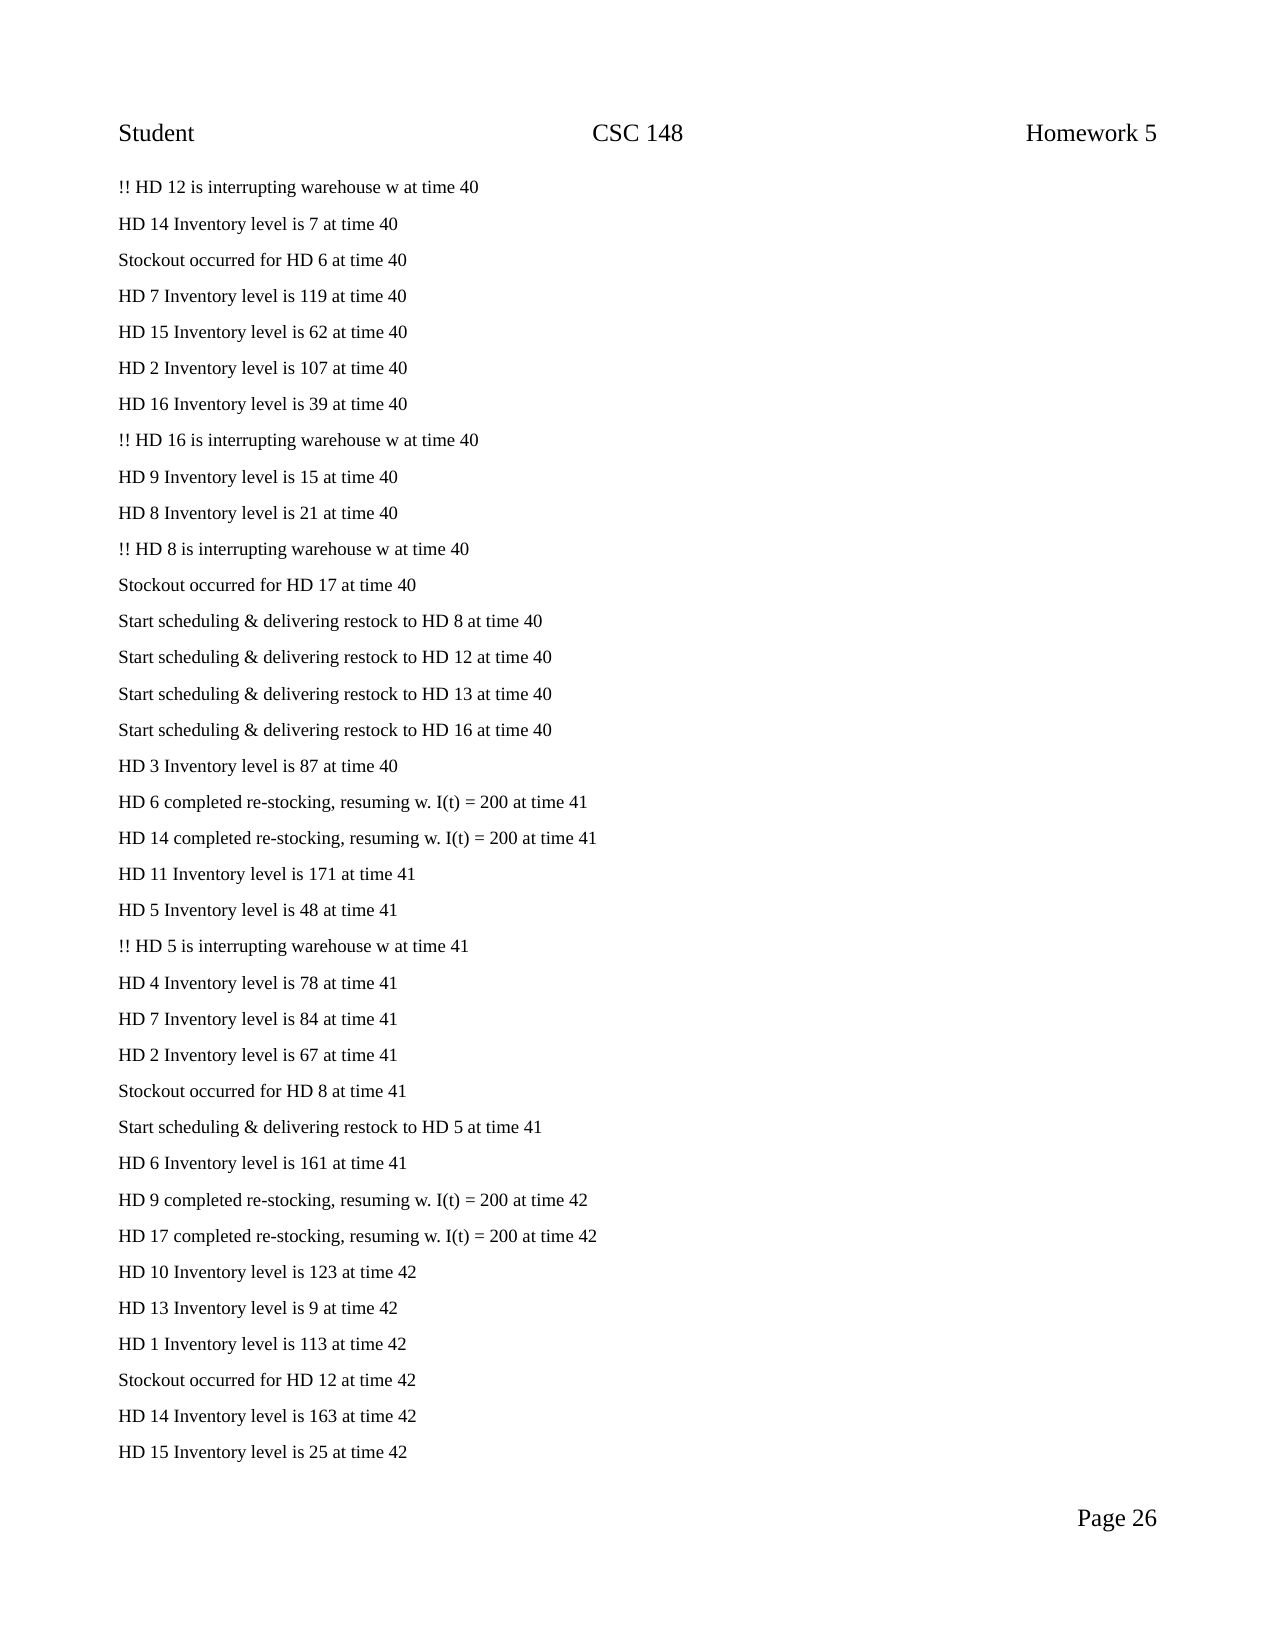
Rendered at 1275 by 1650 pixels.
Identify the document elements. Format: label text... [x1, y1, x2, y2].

text Start scheduling & delivering restock to HD 13 at time 40 [118, 682, 1157, 704]
text !! HD 12 is interrupting warehouse w at time 40 [118, 176, 1157, 198]
text HD 15 Inventory level is 62 at time 40 [118, 321, 1157, 342]
text Stockout occurred for HD 17 at time 40 [118, 574, 1157, 596]
text HD 6 completed re-stocking, resuming w. I(t) = 200 at time 41 [118, 791, 1157, 812]
text HD 4 Inventory level is 78 at time 41 [118, 972, 1157, 993]
text HD 17 completed re-stocking, resuming w. I(t) = 200 at time 42 [118, 1224, 1157, 1246]
text Stockout occurred for HD 8 at time 41 [118, 1080, 1157, 1102]
text Start scheduling & delivering restock to HD 5 at time 41 [118, 1116, 1157, 1138]
text HD 7 Inventory level is 119 at time 40 [118, 285, 1157, 306]
text HD 15 Inventory level is 25 at time 42 [118, 1441, 1157, 1463]
text HD 7 Inventory level is 84 at time 41 [118, 1008, 1157, 1029]
text Stockout occurred for HD 12 at time 42 [118, 1369, 1157, 1391]
text !! HD 8 is interrupting warehouse w at time 40 [118, 538, 1157, 559]
text HD 6 Inventory level is 161 at time 41 [118, 1152, 1157, 1174]
text HD 9 Inventory level is 15 at time 40 [118, 466, 1157, 487]
text HD 14 Inventory level is 163 at time 42 [118, 1405, 1157, 1427]
text !! HD 5 is interrupting warehouse w at time 41 [118, 935, 1157, 957]
text HD 10 Inventory level is 123 at time 42 [118, 1261, 1157, 1282]
text HD 5 Inventory level is 48 at time 41 [118, 899, 1157, 921]
text Stockout occurred for HD 6 at time 40 [118, 249, 1157, 270]
text HD 3 Inventory level is 87 at time 40 [118, 755, 1157, 776]
text HD 9 completed re-stocking, resuming w. I(t) = 200 at time 42 [118, 1188, 1157, 1210]
text HD 2 Inventory level is 107 at time 40 [118, 357, 1157, 379]
text HD 1 Inventory level is 113 at time 42 [118, 1333, 1157, 1354]
text HD 14 Inventory level is 7 at time 40 [118, 212, 1157, 234]
text HD 13 Inventory level is 9 at time 42 [118, 1297, 1157, 1318]
text HD 2 Inventory level is 67 at time 41 [118, 1044, 1157, 1065]
text Start scheduling & delivering restock to HD 8 at time 40 [118, 610, 1157, 632]
text HD 11 Inventory level is 171 at time 41 [118, 863, 1157, 885]
text Start scheduling & delivering restock to HD 12 at time 40 [118, 646, 1157, 668]
text Start scheduling & delivering restock to HD 16 at time 40 [118, 718, 1157, 740]
text HD 8 Inventory level is 21 at time 40 [118, 502, 1157, 523]
text HD 14 completed re-stocking, resuming w. I(t) = 200 at time 41 [118, 827, 1157, 848]
text HD 16 Inventory level is 39 at time 40 [118, 393, 1157, 415]
text !! HD 16 is interrupting warehouse w at time 40 [118, 429, 1157, 451]
